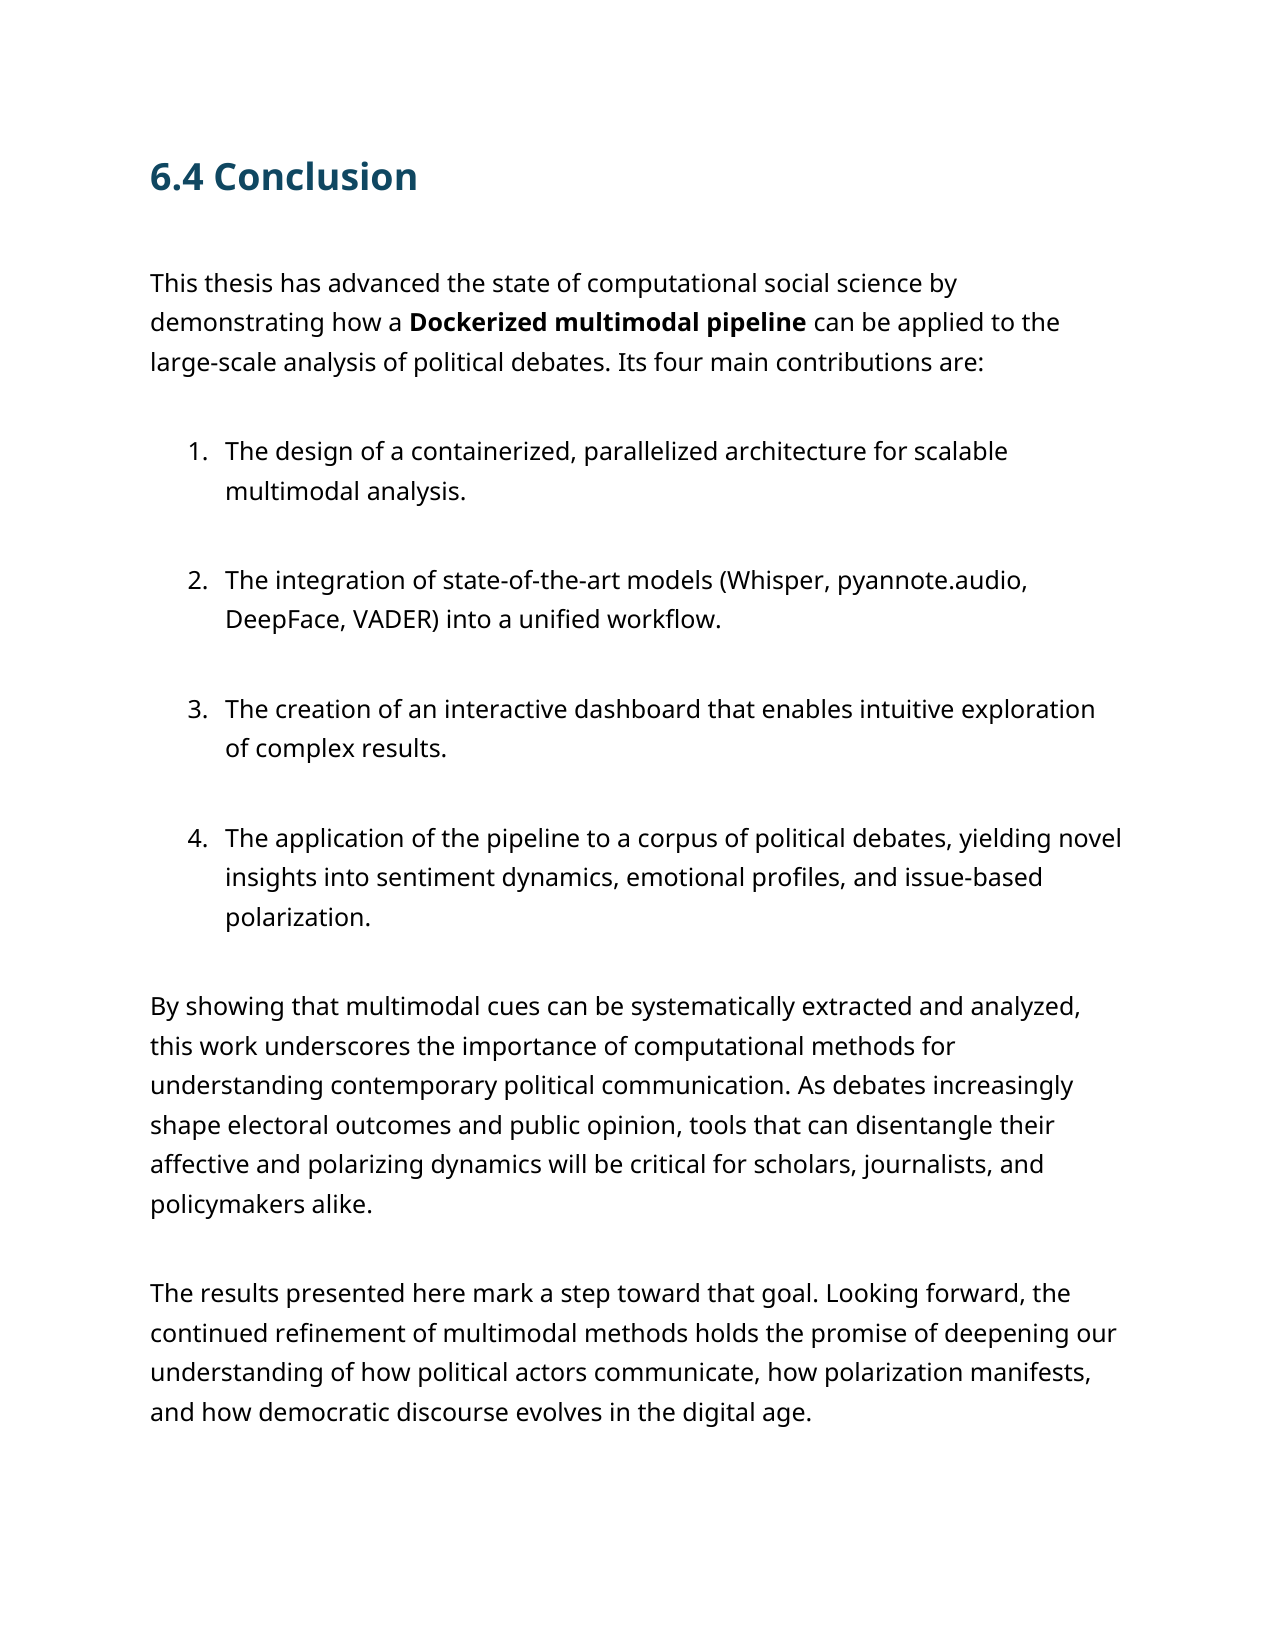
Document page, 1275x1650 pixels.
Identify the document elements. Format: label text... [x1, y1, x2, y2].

text This thesis has advanced the state of computational social science by demonstrating how a Dockerized multimodal pipeline can be applied to the large-scale analysis of political debates. Its four main contributions are: [150, 265, 1125, 378]
list The integration of state-of-the-art models (Whisper, pyannote.audio, DeepFace, VADER) into a unified workflow. [187, 563, 1125, 636]
subtitle 6.4 Conclusion [150, 150, 1125, 201]
list The design of a containerized, parallelized architecture for scalable multimodal analysis. [187, 434, 1125, 507]
text By showing that multimodal cues can be systematically extracted and analyzed, this work underscores the importance of computational methods for understanding contemporary political communication. As debates increasingly shape electoral outcomes and public opinion, tools that can disentangle their affective and polarizing dynamics will be critical for scholars, journalists, and policymakers alike. [150, 989, 1125, 1221]
list The application of the pipeline to a corpus of political debates, yielding novel insights into sentiment dynamics, emotional profiles, and issue-based polarization. [187, 821, 1125, 934]
list The creation of an interactive dashboard that enables intuitive exploration of complex results. [187, 692, 1125, 765]
text The results presented here mark a step toward that goal. Looking forward, the continued refinement of multimodal methods holds the promise of deepening our understanding of how political actors communicate, how polarization manifests, and how democratic discourse evolves in the digital age. [150, 1276, 1125, 1428]
